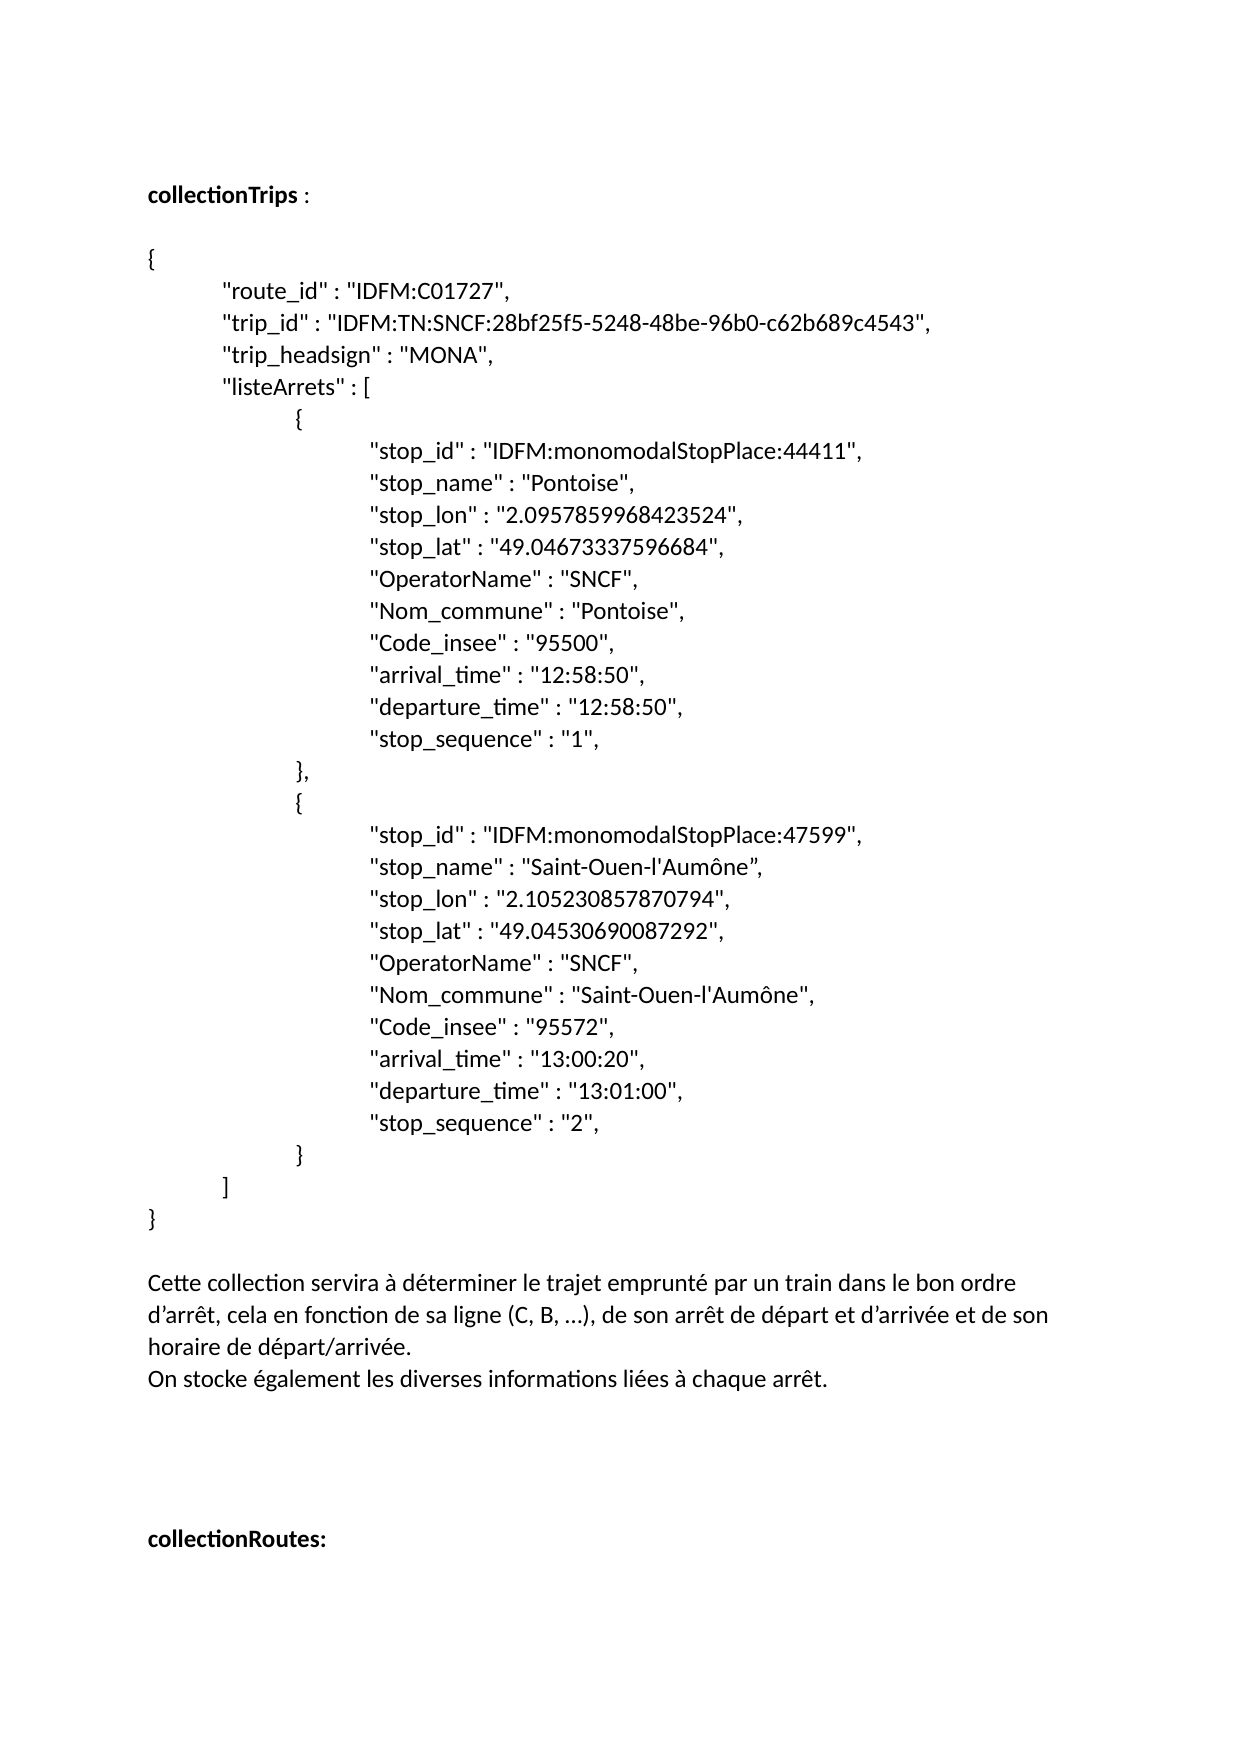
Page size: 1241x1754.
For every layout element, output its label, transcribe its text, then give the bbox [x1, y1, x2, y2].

text "departure_time" : "13:01:00", [148, 1075, 1093, 1106]
text "stop_id" : "IDFM:monomodalStopPlace:44411", [148, 435, 1093, 466]
text } [148, 1203, 1093, 1233]
text "stop_lat" : "49.04530690087292", [148, 915, 1093, 946]
text { [148, 787, 1093, 818]
text { [148, 403, 1093, 434]
text "stop_sequence" : "2", [148, 1107, 1093, 1137]
text { [148, 243, 1093, 274]
text ] [148, 1171, 1093, 1201]
text "departure_time" : "12:58:50", [148, 691, 1093, 722]
text } [148, 1139, 1093, 1169]
text "stop_lon" : "2.0957859968423524", [148, 499, 1093, 530]
text "stop_name" : "Saint-Ouen-l'Aumône”, [148, 851, 1093, 882]
text "arrival_time" : "13:00:20", [148, 1043, 1093, 1073]
text "arrival_time" : "12:58:50", [148, 659, 1093, 690]
text Cette collection servira à déterminer le trajet emprunté par un train dans le bon ordre d’arrêt, cela en fonction de sa ligne (C, B, …), de son arrêt de départ et d’arrivée et de son horaire de départ/arrivée. [148, 1267, 1093, 1361]
text "OperatorName" : "SNCF", [148, 947, 1093, 978]
text }, [148, 755, 1093, 786]
text "stop_lon" : "2.105230857870794", [148, 883, 1093, 914]
text "stop_id" : "IDFM:monomodalStopPlace:47599", [148, 819, 1093, 850]
text "stop_name" : "Pontoise", [148, 467, 1093, 498]
text "route_id" : "IDFM:C01727", [148, 276, 1093, 306]
text collectionRoutes: [148, 1523, 1093, 1553]
text On stocke également les diverses informations liées à chaque arrêt. [148, 1363, 1093, 1393]
text "stop_sequence" : "1", [148, 723, 1093, 754]
text "OperatorName" : "SNCF", [148, 563, 1093, 594]
text "listeArrets" : [ [148, 371, 1093, 402]
text "trip_id" : "IDFM:TN:SNCF:28bf25f5-5248-48be-96b0-c62b689c4543", [148, 307, 1093, 338]
text "Code_insee" : "95572", [148, 1011, 1093, 1042]
text "Code_insee" : "95500", [295, 627, 1093, 658]
text "Nom_commune" : "Saint-Ouen-l'Aumône", [148, 979, 1093, 1009]
text "trip_headsign" : "MONA", [148, 339, 1093, 370]
text "stop_lat" : "49.04673337596684", [148, 531, 1093, 562]
text "Nom_commune" : "Pontoise", [148, 595, 1093, 626]
text collectionTrips : [148, 179, 1093, 210]
